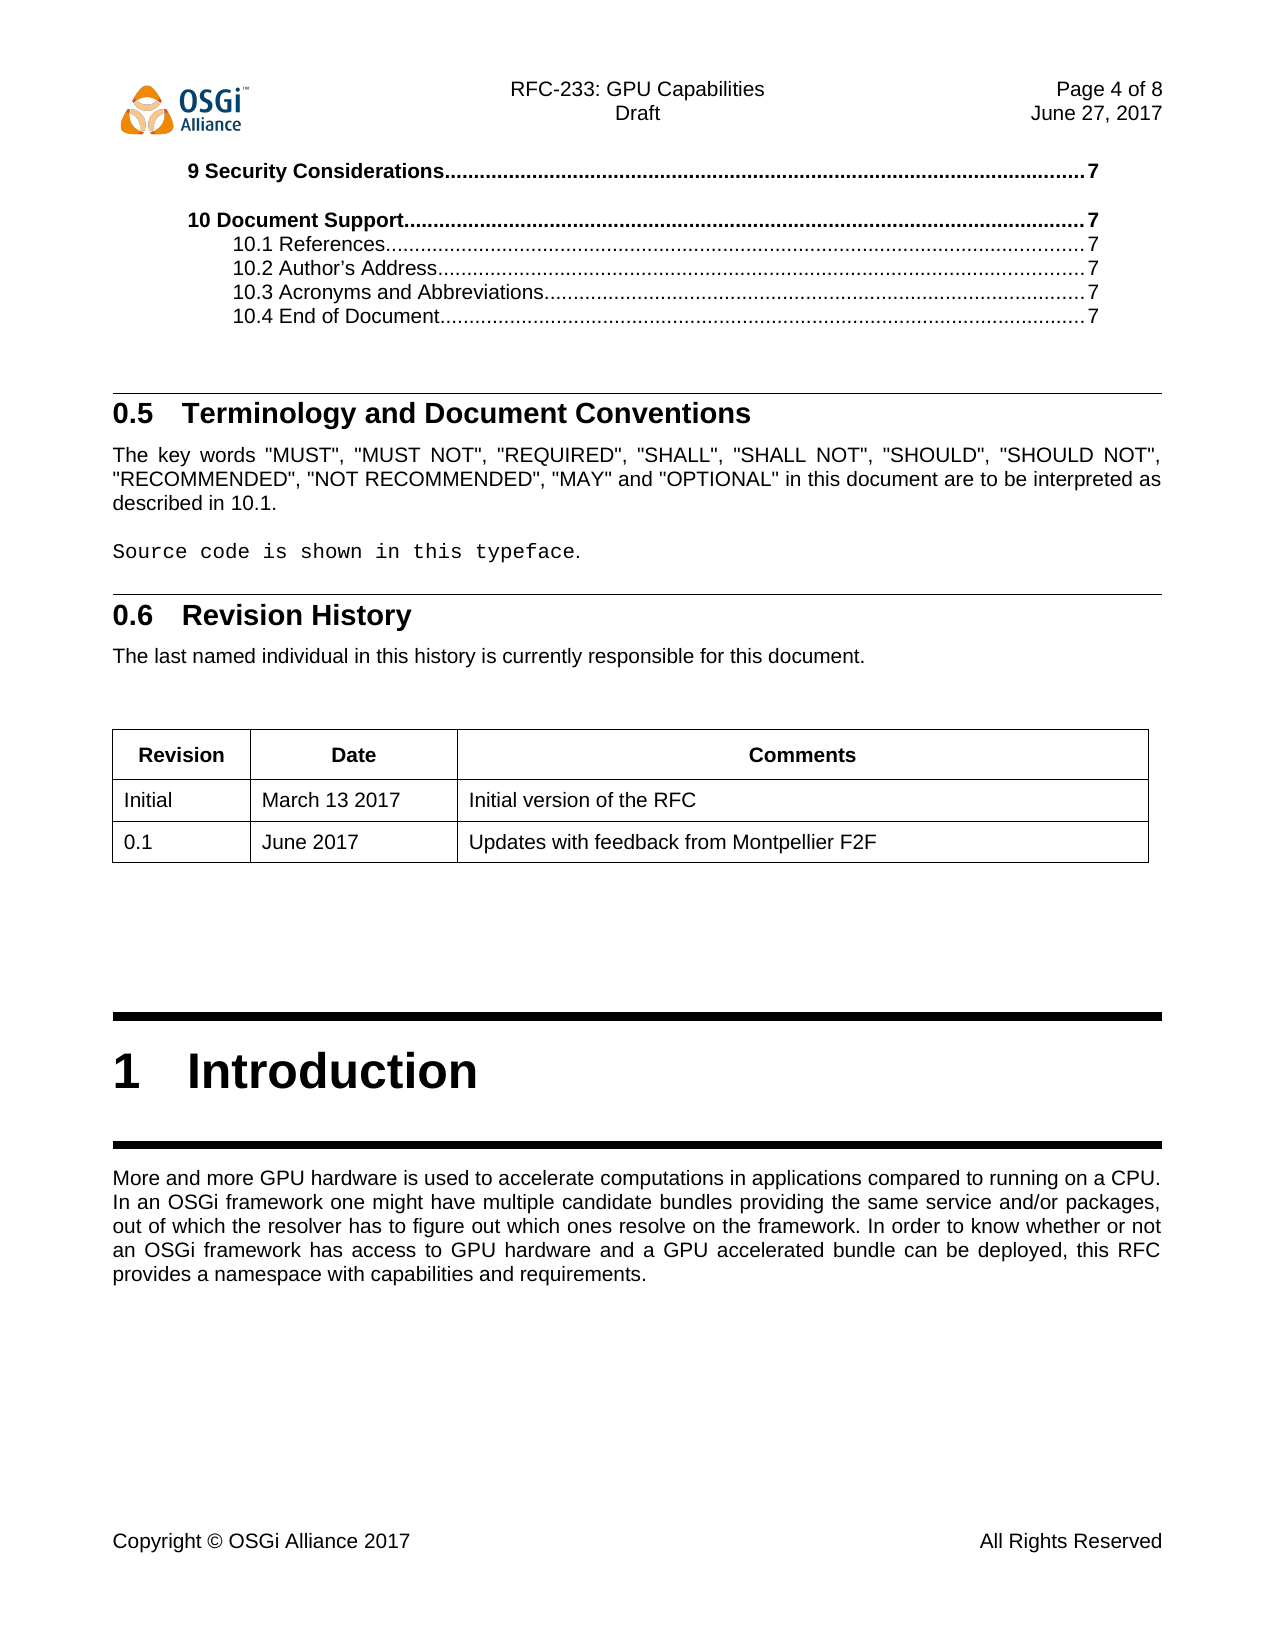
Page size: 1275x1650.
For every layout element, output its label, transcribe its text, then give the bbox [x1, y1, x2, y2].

text More and more GPU hardware is used to accelerate computations in applications compared to running on a CPU. In an OSGi framework one might have multiple candidate bundles providing the same service and/or packages, out of which the resolver has to figure out which ones resolve on the framework. In order to know whether or not an OSGi framework has access to GPU hardware and a GPU accelerated bundle can be deployed, this RFC provides a namespace with capabilities and requirements. [112, 1166, 1162, 1285]
text 10 Document Support 7 [187, 208, 1162, 232]
table_cell Initial [113, 780, 250, 821]
text 10.3 Acronyms and Abbreviations 7 [232, 280, 1162, 304]
text 10.4 End of Document 7 [232, 304, 1162, 328]
table_cell 0.1 [113, 822, 250, 862]
text 10.2 Author’s Address 7 [232, 256, 1162, 280]
subtitle Revision History [112, 595, 1162, 631]
text The last named individual in this history is currently responsible for this document. [112, 643, 1162, 667]
table_cell June 2017 [251, 822, 457, 862]
table_header Date [251, 730, 457, 779]
text 10.1 References 7 [232, 232, 1162, 256]
table_cell Initial version of the RFC [458, 780, 1148, 821]
table_cell March 13 2017 [251, 780, 457, 821]
text 9 Security Considerations 7 [187, 159, 1162, 183]
table_header Revision [113, 730, 250, 779]
text Source code is shown in this typeface. [112, 539, 1162, 565]
text The key words "MUST", "MUST NOT", "REQUIRED", "SHALL", "SHALL NOT", "SHOULD", "SHOULD NOT", "RECOMMENDED", "NOT RECOMMENDED", "MAY" and "OPTIONAL" in this document are to be interpreted as described in 10.1. [112, 442, 1162, 514]
subtitle Terminology and Document Conventions [112, 394, 1162, 430]
subtitle Introduction [112, 1013, 1162, 1149]
picture [113, 78, 257, 142]
table_cell Updates with feedback from Montpellier F2F [458, 822, 1148, 862]
table_header Comments [458, 730, 1148, 779]
